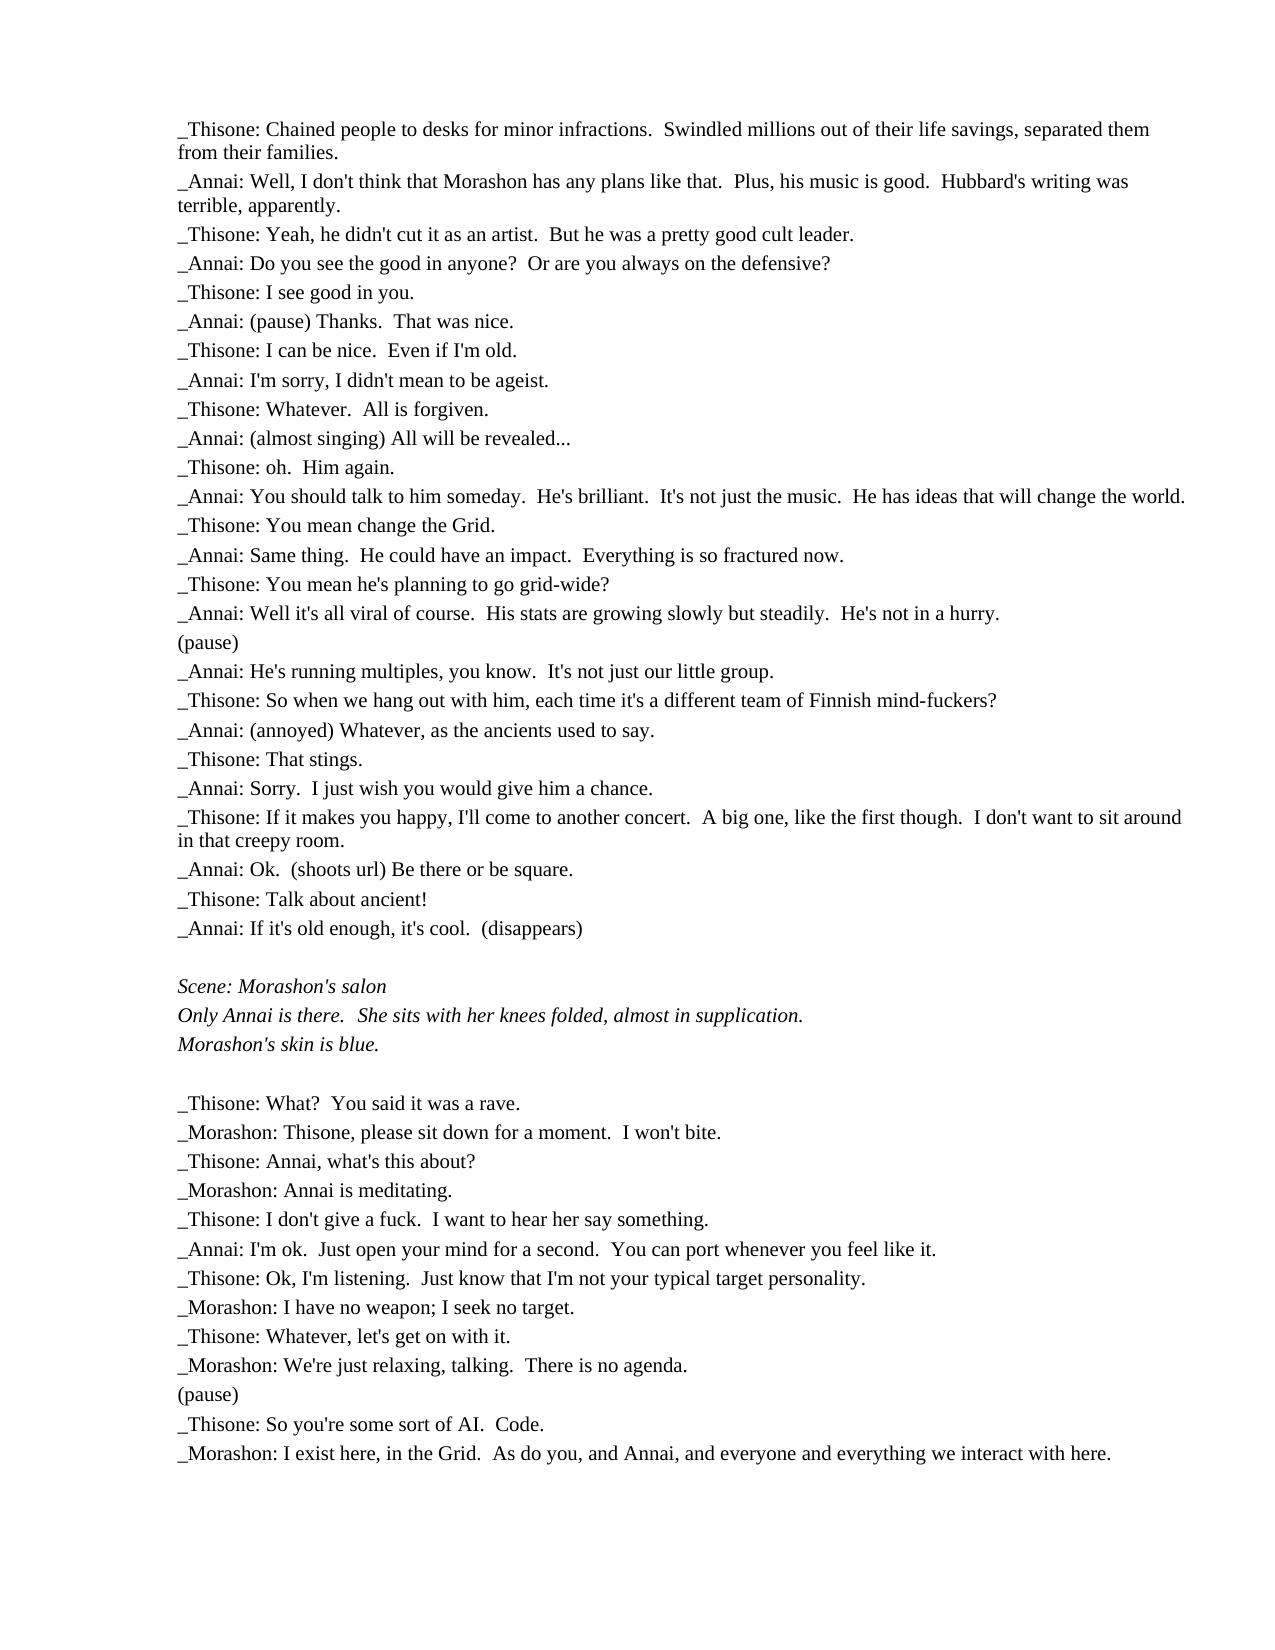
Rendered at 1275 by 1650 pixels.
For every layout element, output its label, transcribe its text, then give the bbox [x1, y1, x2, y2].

text _Thisone: So you're some sort of AI. Code. [177, 1412, 1186, 1436]
text _Annai: Ok. (shoots url) Be there or be square. [573, 858, 1186, 881]
text _Morashon: Thisone, please sit down for a moment. I won't bite. [721, 1121, 1186, 1144]
text _Annai: (almost singing) All will be revealed... [571, 427, 1186, 450]
text _Thisone: What? You said it was a rave. [520, 1092, 1186, 1115]
text _Thisone: Annai, what's this about? [475, 1150, 1186, 1173]
text _Annai: If it's old enough, it's cool. (disappears) [583, 917, 1186, 940]
text Scene: Morashon's salon [388, 975, 1186, 998]
text _Thisone: Yeah, he didn't cut it as an artist. But he was a pretty good cult leader. [854, 223, 1186, 246]
text _Thisone: That stings. [363, 748, 1186, 771]
text _Morashon: Annai is meditating. [453, 1179, 1186, 1202]
text _Thisone: You mean change the Grid. [495, 514, 1186, 537]
text _Thisone: oh. Him again. [395, 456, 1186, 479]
text _Annai: Well, I don't think that Morashon has any plans like that. Plus, his music is good. Hubbard's writing was terrible, apparently. [177, 170, 1186, 217]
text (pause) [238, 631, 1186, 654]
text _Thisone: You mean he's planning to go grid-wide? [610, 573, 1186, 596]
text _Thisone: Talk about ancient! [177, 887, 1186, 911]
text _Thisone: So when we hang out with him, each time it's a different team of Finnish mind-fuckers? [997, 689, 1186, 712]
text _Thisone: Chained people to desks for minor infractions. Swindled millions out of their life savings, separated them from their families. [339, 118, 1186, 164]
text _Thisone: I can be nice. Even if I'm old. [517, 339, 1186, 362]
text _Annai: I'm sorry, I didn't mean to be ageist. [177, 368, 1186, 392]
text _Annai: He's running multiples, you know. It's not just our little group. [774, 660, 1186, 683]
text Morashon's skin is blue. [381, 1033, 1186, 1056]
text _Annai: Sorry. I just wish you would give him a chance. [653, 777, 1186, 800]
text _Morashon: I have no weapon; I seek no target. [575, 1296, 1186, 1319]
text _Morashon: We're just relaxing, talking. There is no agenda. [688, 1354, 1186, 1377]
text _Annai: Same thing. He could have an impact. Everything is so fractured now. [177, 543, 1186, 567]
text _Thisone: I don't give a fuck. I want to hear her say something. [709, 1208, 1186, 1231]
text _Annai: (annoyed) Whatever, as the ancients used to say. [177, 718, 1186, 742]
text Only Annai is there. She sits with her knees folded, almost in supplication. [806, 1004, 1186, 1027]
text _Thisone: If it makes you happy, I'll come to another concert. A big one, like the first though. I don't want to sit around in that creepy room. [345, 806, 1186, 852]
text _Thisone: Whatever, let's get on with it. [511, 1325, 1186, 1348]
text _Annai: (pause) Thanks. That was nice. [514, 310, 1186, 333]
text _Annai: Do you see the good in anyone? Or are you always on the defensive? [831, 252, 1186, 275]
text _Thisone: I see good in you. [414, 281, 1186, 304]
text _Annai: I'm ok. Just open your mind for a second. You can port whenever you feel like it. [177, 1237, 1186, 1261]
text _Thisone: Ok, I'm listening. Just know that I'm not your typical target personality. [866, 1267, 1186, 1290]
text (pause) [238, 1383, 1186, 1406]
text _Annai: Well it's all viral of course. His stats are growing slowly but steadily. He's not in a hurry. [1000, 602, 1186, 625]
text _Thisone: Whatever. All is forgiven. [489, 398, 1186, 421]
